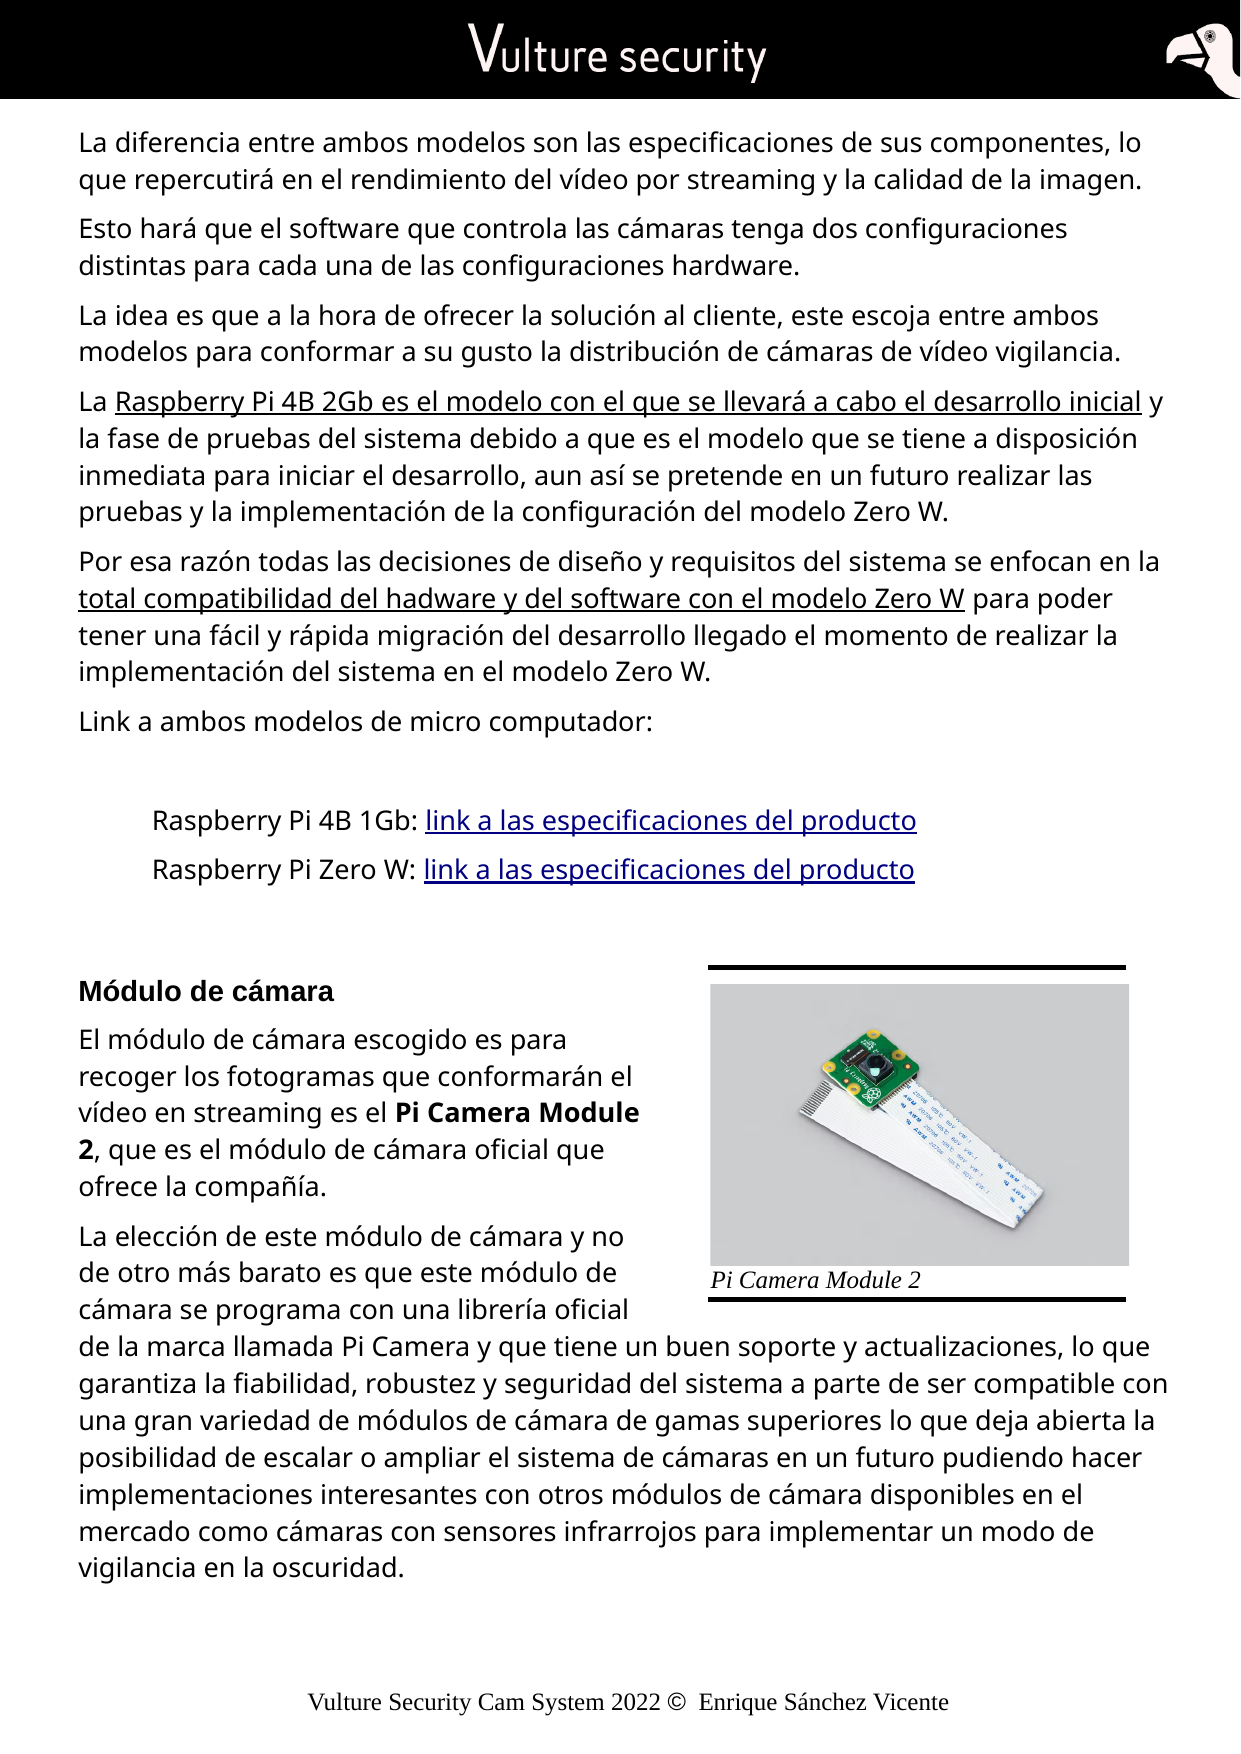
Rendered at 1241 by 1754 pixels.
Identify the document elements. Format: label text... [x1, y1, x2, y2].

text Esto hará que el software que controla las cámaras tenga dos configuraciones distintas para cada una de las configuraciones hardware. [78, 210, 1178, 283]
text La elección de este módulo de cámara y no de otro más barato es que este módulo de cámara se programa con una librería oficial de la marca llamada Pi Camera y que tiene un buen soporte y actualizaciones, lo que garantiza la fiabilidad, robustez y seguridad del sistema a parte de ser compatible con una gran variedad de módulos de cámara de gamas superiores lo que deja abierta la posibilidad de escalar o ampliar el sistema de cámaras en un futuro pudiendo hacer implementaciones interesantes con otros módulos de cámara disponibles en el mercado como cámaras con sensores infrarrojos para implementar un modo de vigilancia en la oscuridad. [78, 1217, 1178, 1586]
subtitle Módulo de cámara [78, 966, 1178, 1302]
text Por esa razón todas las decisiones de diseño y requisitos del sistema se enfocan en la total compatibilidad del hadware y del software con el modelo Zero W para poder tener una fácil y rápida migración del desarrollo llegado el momento de realizar la implementación del sistema en el modelo Zero W. [78, 542, 1178, 690]
text Link a ambos modelos de micro computador: [78, 702, 1178, 739]
text Pi Camera Module 2 [710, 1266, 1123, 1294]
picture [0, 0, 1241, 99]
text [1130, 1020, 1178, 1204]
text El módulo de cámara escogido es para recoger los fotogramas que conformarán el vídeo en streaming es el Pi Camera Module 2, que es el módulo de cámara oficial que ofrece la compañía. [78, 1020, 707, 1204]
text La idea es que a la hora de ofrecer la solución al cliente, este escoja entre ambos modelos para conformar a su gusto la distribución de cámaras de vídeo vigilancia. [78, 296, 1178, 370]
text La Raspberry Pi 4B 2Gb es el modelo con el que se llevará a cabo el desarrollo inicial y la fase de pruebas del sistema debido a que es el modelo que se tiene a disposición inmediata para iniciar el desarrollo, aun así se pretende en un futuro realizar las pruebas y la implementación de la configuración del modelo Zero W. [78, 382, 1178, 530]
picture [710, 984, 1130, 1266]
text Raspberry Pi 4B 1Gb: link a las especificaciones del producto [78, 801, 1178, 838]
text La diferencia entre ambos modelos son las especificaciones de sus componentes, lo que repercutirá en el rendimiento del vídeo por streaming y la calidad de la imagen. [78, 123, 1178, 197]
text Raspberry Pi Zero W: link a las especificaciones del producto [78, 850, 1178, 887]
